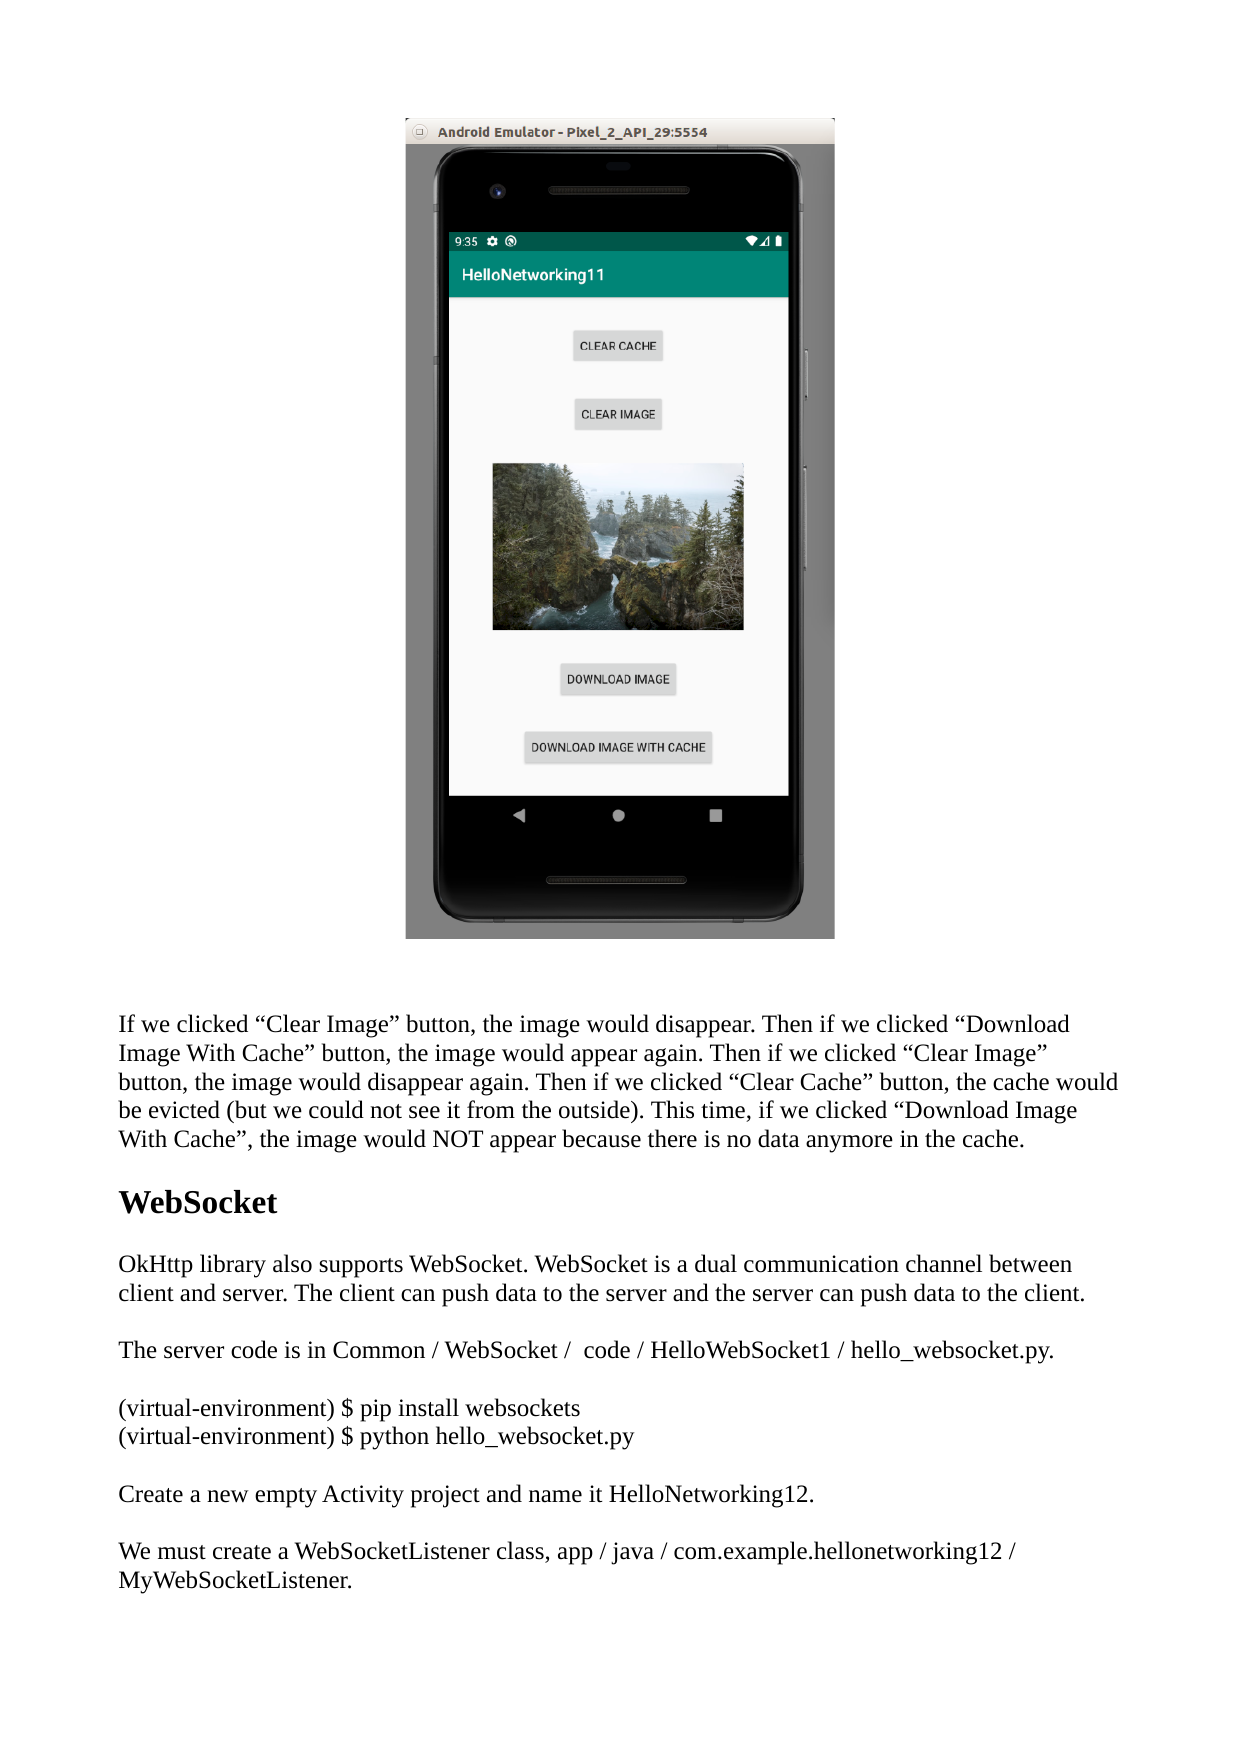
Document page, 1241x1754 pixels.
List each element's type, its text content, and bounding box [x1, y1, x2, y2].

picture [405, 118, 835, 939]
text (virtual-environment) $ pip install websockets [118, 1393, 1122, 1421]
text WebSocket [118, 1182, 1122, 1220]
text Create a new empty Activity project and name it HelloNetworking12. [118, 1479, 1122, 1508]
text We must create a WebSocketListener class, app / java / com.example.hellonetworking12 / MyWebSocketListener. [118, 1536, 1122, 1594]
text If we clicked “Clear Image” button, the image would disappear. Then if we clicked “Download Image With Cache” button, the image would appear again. Then if we clicked “Clear Image” button, the image would disappear again. Then if we clicked “Clear Cache” button, the cache would be evicted (but we could not see it from the outside). This time, if we clicked “Download Image With Cache”, the image would NOT appear because there is no data anymore in the cache. [118, 1009, 1122, 1153]
text The server code is in Common / WebSocket / code / HelloWebSocket1 / hello_websocket.py. [118, 1335, 1122, 1364]
text OkHttp library also supports WebSocket. WebSocket is a dual communication channel between client and server. The client can push data to the server and the server can push data to the client. [118, 1249, 1122, 1306]
text (virtual-environment) $ python hello_websocket.py [118, 1421, 1122, 1450]
